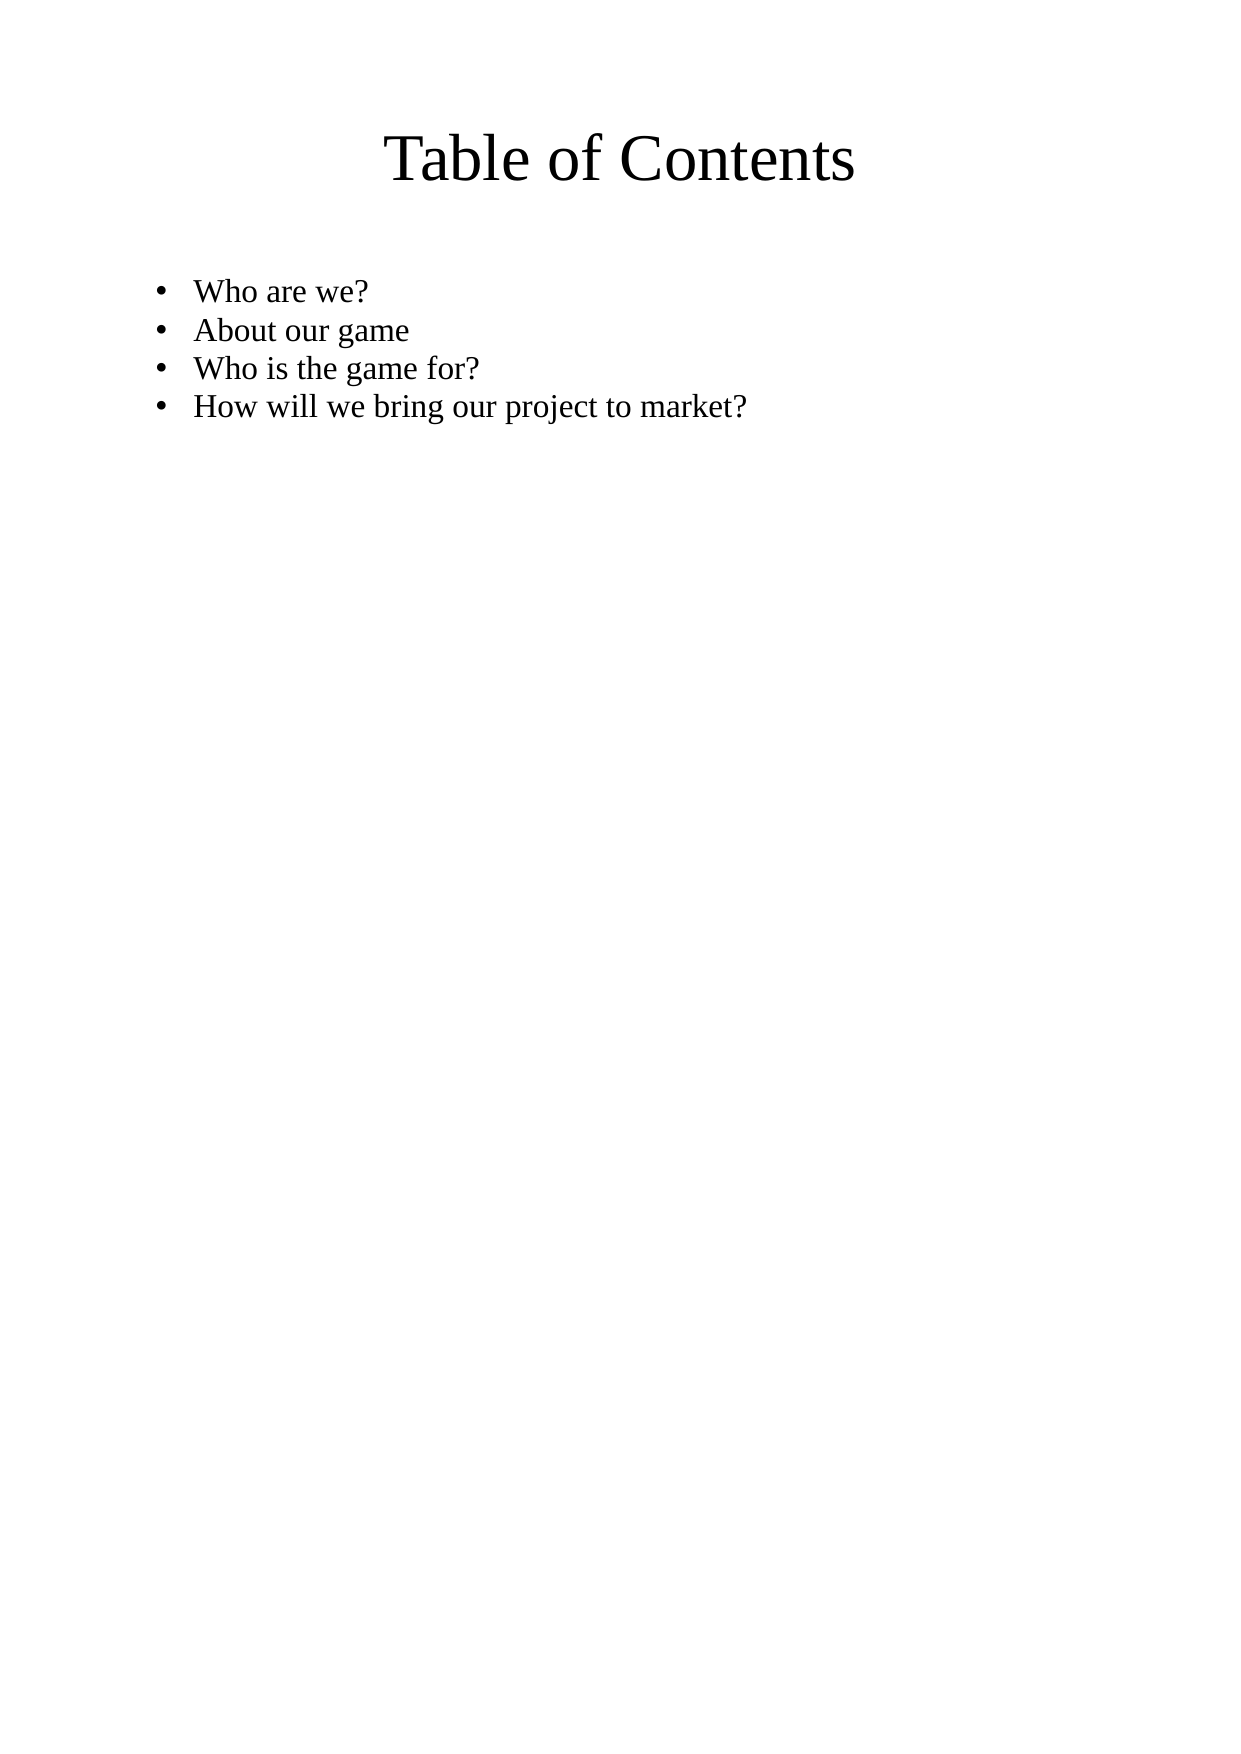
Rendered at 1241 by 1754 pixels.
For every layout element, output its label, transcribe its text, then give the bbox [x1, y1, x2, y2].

text Table of Contents [118, 118, 1122, 195]
list Who are we? [156, 271, 1122, 310]
list How will we bring our project to market? [156, 386, 1122, 425]
list About our game [156, 310, 1122, 348]
list Who is the game for? [156, 348, 1122, 386]
